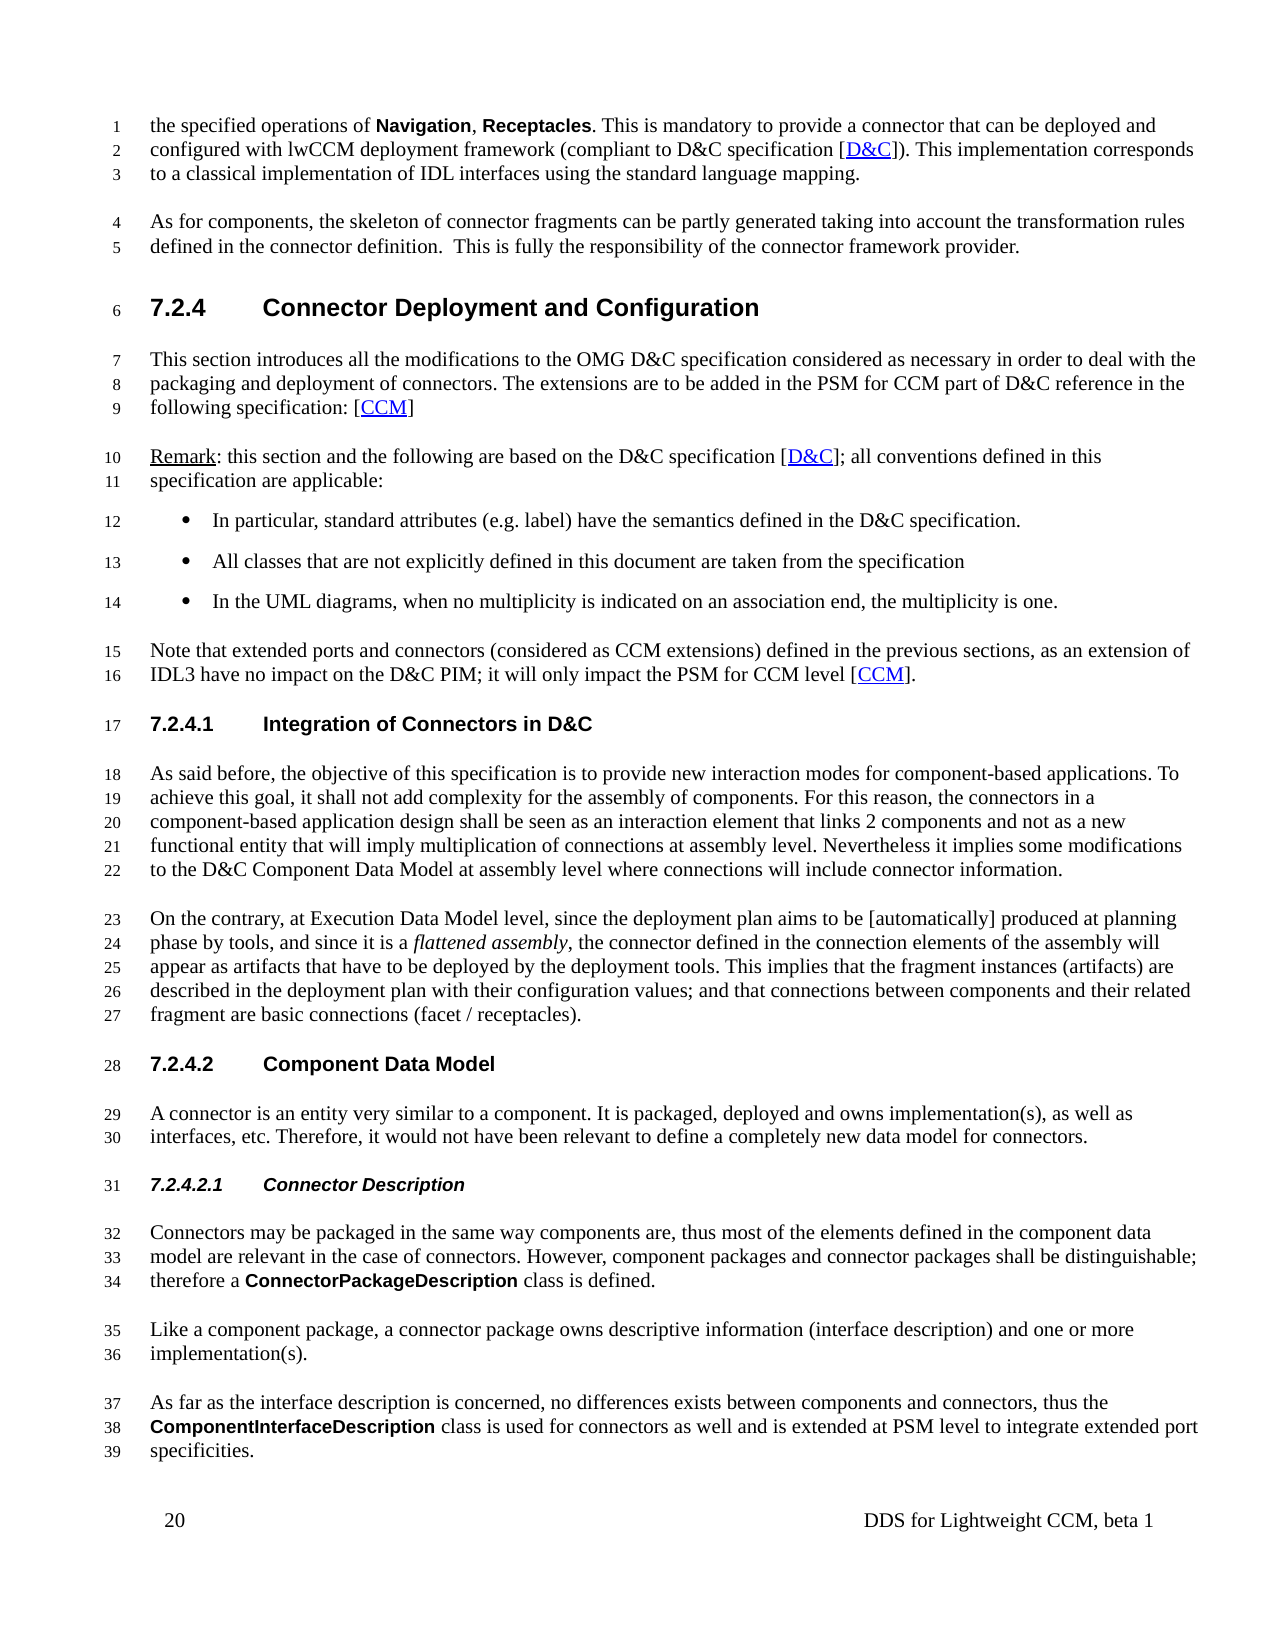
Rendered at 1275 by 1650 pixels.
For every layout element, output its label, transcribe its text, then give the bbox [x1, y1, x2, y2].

subtitle Component Data Model [150, 1052, 1200, 1076]
text Connectors may be packaged in the same way components are, thus most of the elements defined in the component data model are relevant in the case of connectors. However, component packages and connector packages shall be distinguishable; therefore a ConnectorPackageDescription class is defined. [150, 1220, 1200, 1292]
text This section introduces all the modifications to the OMG D&C specification considered as necessary in order to deal with the packaging and deployment of connectors. The extensions are to be added in the PSM for CCM part of D&C reference in the following specification: [CCM] [150, 347, 1200, 419]
text As for components, the skeleton of connector fragments can be partly generated taking into account the transformation rules defined in the connector definition. This is fully the responsibility of the connector framework provider. [150, 209, 1200, 258]
list All classes that are not explicitly defined in this document are taken from the specification [182, 549, 1200, 573]
text Like a component package, a connector package owns descriptive information (interface description) and one or more implementation(s). [150, 1317, 1200, 1365]
text Remark: this section and the following are based on the D&C specification [D&C]; all conventions defined in this specification are applicable: [150, 443, 1200, 492]
text As said before, the objective of this specification is to provide new interaction modes for component-based applications. To achieve this goal, it shall not add complexity for the assembly of components. For this reason, the connectors in a component-based application design shall be seen as an interaction element that links 2 components and not as a new functional entity that will imply multiplication of connections at assembly level. Nevertheless it implies some modifications to the D&C Component Data Model at assembly level where connections will include connector information. [150, 761, 1200, 881]
text As far as the interface description is concerned, no differences exists between components and connectors, thus the ComponentInterfaceDescription class is used for connectors as well and is extended at PSM level to integrate extended port specificities. [150, 1390, 1200, 1462]
text On the contrary, at Execution Data Model level, since the deployment plan aims to be [automatically] produced at planning phase by tools, and since it is a flattened assembly, the connector defined in the connection elements of the assembly will appear as artifacts that have to be deployed by the deployment tools. This implies that the fragment instances (artifacts) are described in the deployment plan with their configuration values; and that connections between components and their related fragment are basic connections (facet / receptacles). [150, 906, 1200, 1026]
text Note that extended ports and connectors (considered as CCM extensions) defined in the previous sections, as an extension of IDL3 have no impact on the D&C PIM; it will only impact the PSM for CCM level [CCM]. [150, 638, 1200, 686]
list In the UML diagrams, when no multiplicity is indicated on an association end, the multiplicity is one. [182, 589, 1200, 613]
subtitle Connector Description [150, 1173, 1200, 1195]
text A connector is an entity very similar to a component. It is packaged, deployed and owns implementation(s), as well as interfaces, etc. Therefore, it would not have been relevant to define a completely new data model for connectors. [150, 1100, 1200, 1148]
subtitle Connector Deployment and Configuration [150, 293, 1200, 322]
subtitle Integration of Connectors in D&C [150, 712, 1200, 736]
text the specified operations of Navigation, Receptacles. This is mandatory to provide a connector that can be deployed and configured with lwCCM deployment framework (compliant to D&C specification [D&C]). This implementation corresponds to a classical implementation of IDL interfaces using the standard language mapping. [150, 112, 1200, 185]
list In particular, standard attributes (e.g. label) have the semantics defined in the D&C specification. [182, 508, 1200, 532]
